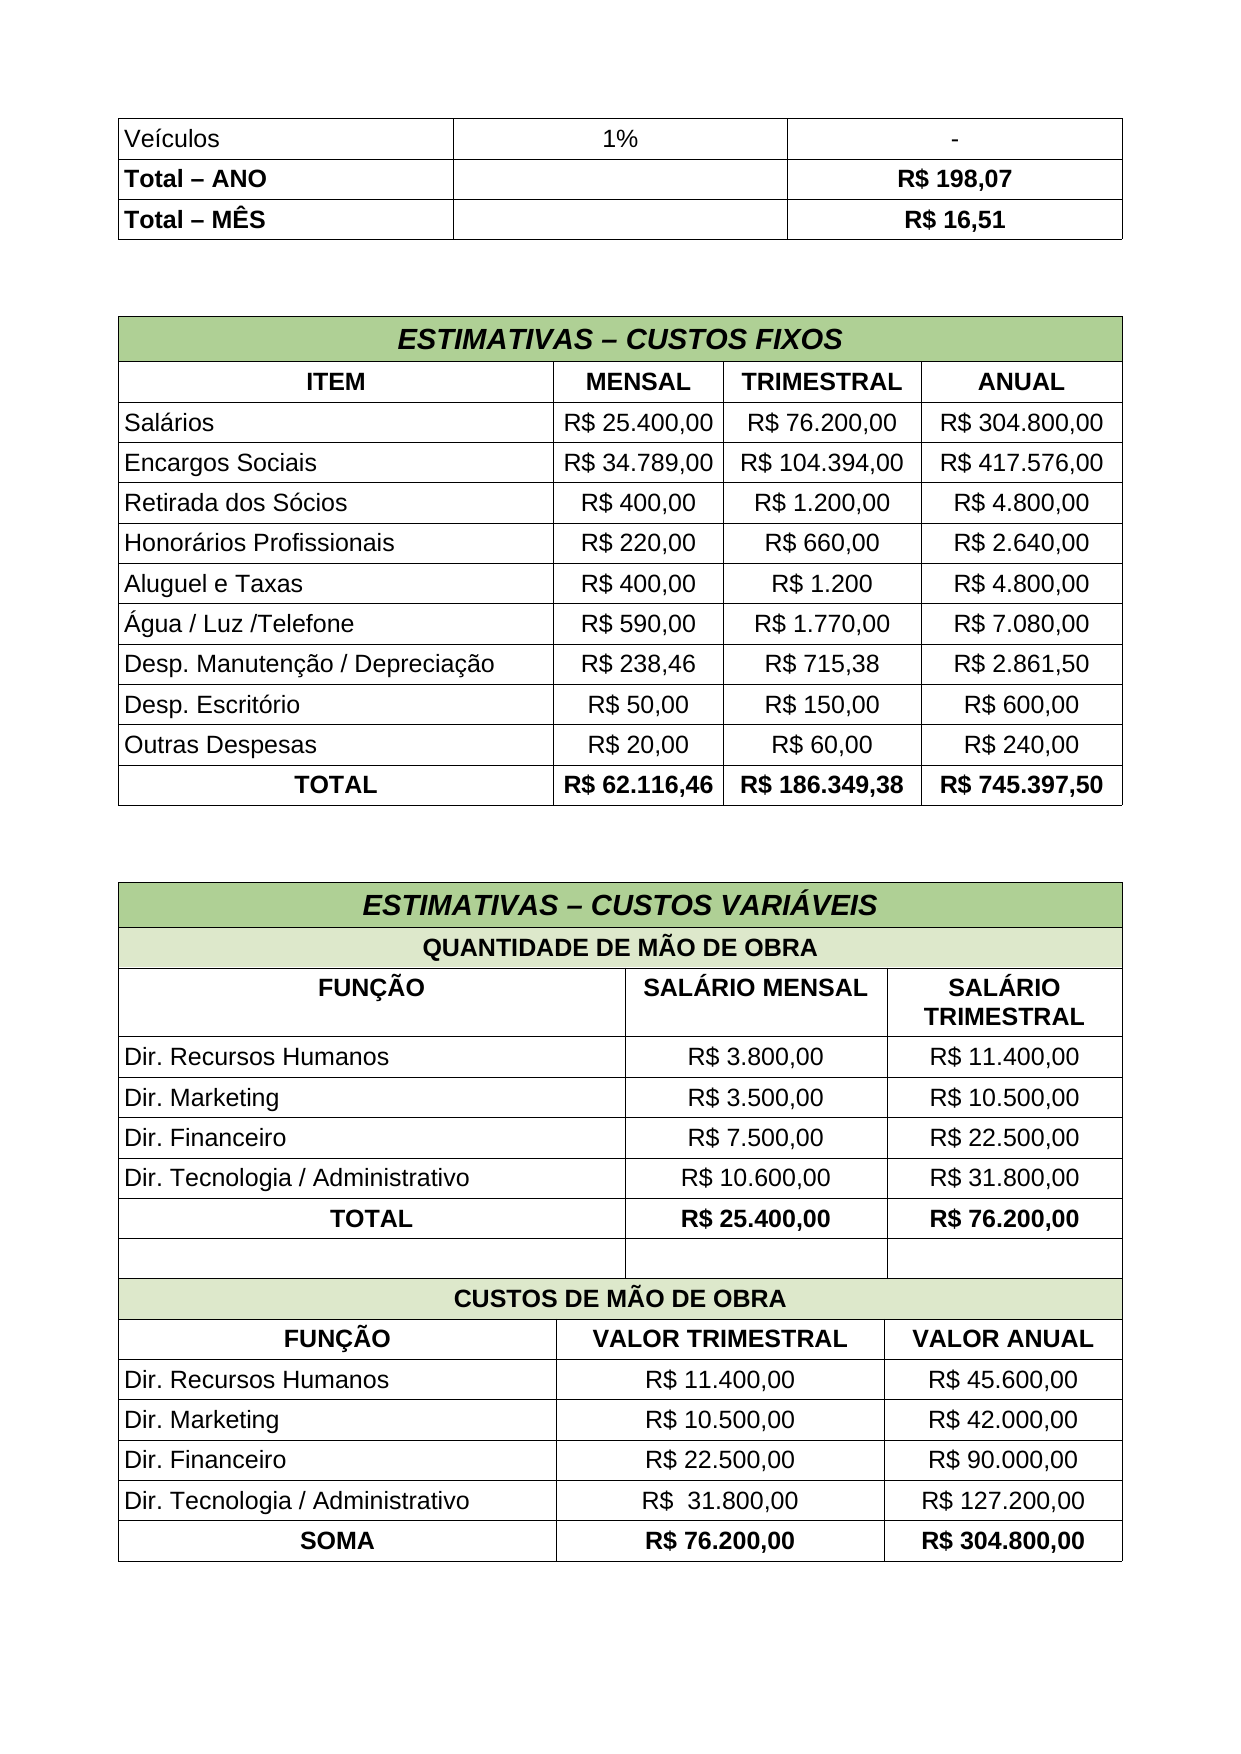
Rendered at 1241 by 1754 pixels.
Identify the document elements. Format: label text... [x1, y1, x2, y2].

table_cell R$ 400,00 [554, 564, 723, 603]
table_cell R$ 3.800,00 [626, 1037, 887, 1077]
table_cell R$ 31.800,00 [888, 1159, 1122, 1198]
table_cell R$ 3.500,00 [626, 1078, 887, 1117]
table_cell R$ 150,00 [724, 685, 921, 724]
table_cell TOTAL [119, 1199, 625, 1238]
table_cell Dir. Recursos Humanos [119, 1037, 625, 1077]
table_cell R$ 590,00 [554, 604, 723, 643]
table_cell SOMA [119, 1521, 556, 1561]
table_cell VALOR ANUAL [885, 1320, 1122, 1359]
table_cell R$ 186.349,38 [724, 766, 921, 805]
table_cell R$ 11.400,00 [888, 1037, 1122, 1077]
table_cell R$ 1.200,00 [724, 483, 921, 523]
table_cell R$ 42.000,00 [885, 1400, 1122, 1439]
table_cell Dir. Marketing [119, 1078, 625, 1117]
table_cell Encargos Sociais [119, 443, 553, 482]
table_header ESTIMATIVAS – CUSTOS VARIÁVEIS [119, 883, 1122, 927]
table_cell FUNÇÃO [119, 969, 625, 1036]
table_cell Retirada dos Sócios [119, 483, 553, 523]
table_cell R$ 76.200,00 [557, 1521, 884, 1561]
table_cell R$ 20,00 [554, 725, 723, 764]
table_cell R$ 22.500,00 [557, 1441, 884, 1480]
table_cell ANUAL [922, 362, 1122, 402]
table_cell Dir. Recursos Humanos [119, 1360, 556, 1399]
table_cell R$ 240,00 [922, 725, 1122, 764]
table_cell MENSAL [554, 362, 723, 402]
table_cell R$ 2.861,50 [922, 645, 1122, 684]
table_cell FUNÇÃO [119, 1320, 556, 1359]
table_cell R$ 400,00 [554, 483, 723, 523]
table_cell Total – MÊS [119, 200, 453, 239]
table_cell R$ 10.500,00 [888, 1078, 1122, 1117]
table_header ESTIMATIVAS – CUSTOS FIXOS [119, 317, 1122, 361]
table_cell R$ 7.500,00 [626, 1118, 887, 1157]
table_cell R$ 198,07 [788, 160, 1122, 199]
table_cell [626, 1239, 887, 1278]
table_cell Honorários Profissionais [119, 524, 553, 563]
table_cell R$ 90.000,00 [885, 1441, 1122, 1480]
table_cell R$ 304.800,00 [885, 1521, 1122, 1561]
table_cell R$ 238,46 [554, 645, 723, 684]
table_cell R$ 417.576,00 [922, 443, 1122, 482]
table_cell R$ 10.600,00 [626, 1159, 887, 1198]
table_cell R$ 660,00 [724, 524, 921, 563]
table_cell Desp. Manutenção / Depreciação [119, 645, 553, 684]
table_cell R$ 31.800,00 [557, 1481, 884, 1520]
table_cell R$ 600,00 [922, 685, 1122, 724]
table_cell CUSTOS DE MÃO DE OBRA [119, 1279, 1122, 1319]
table_cell R$ 4.800,00 [922, 483, 1122, 523]
table_cell R$ 715,38 [724, 645, 921, 684]
table_cell R$ 22.500,00 [888, 1118, 1122, 1157]
table_cell ITEM [119, 362, 553, 402]
table_cell Aluguel e Taxas [119, 564, 553, 603]
table_cell Dir. Financeiro [119, 1441, 556, 1480]
table_cell Salários [119, 403, 553, 442]
table_cell TRIMESTRAL [724, 362, 921, 402]
table_cell R$ 76.200,00 [888, 1199, 1122, 1238]
table_cell R$ 1.770,00 [724, 604, 921, 643]
table_cell R$ 76.200,00 [724, 403, 921, 442]
table_cell 1% [454, 119, 787, 158]
table_cell [888, 1239, 1122, 1278]
table_cell [119, 1239, 625, 1278]
table_cell SALÁRIO MENSAL [626, 969, 887, 1036]
table_cell VALOR TRIMESTRAL [557, 1320, 884, 1359]
table_cell Dir. Tecnologia / Administrativo [119, 1481, 556, 1520]
table_cell Desp. Escritório [119, 685, 553, 724]
table_cell R$ 745.397,50 [922, 766, 1122, 805]
table_cell R$ 11.400,00 [557, 1360, 884, 1399]
table_cell R$ 45.600,00 [885, 1360, 1122, 1399]
table_cell [454, 160, 787, 199]
table_cell R$ 127.200,00 [885, 1481, 1122, 1520]
table_cell Dir. Tecnologia / Administrativo [119, 1159, 625, 1198]
table_cell R$ 25.400,00 [554, 403, 723, 442]
table_cell R$ 7.080,00 [922, 604, 1122, 643]
table_cell Dir. Marketing [119, 1400, 556, 1439]
table_cell [454, 200, 787, 239]
table_cell R$ 2.640,00 [922, 524, 1122, 563]
table_cell R$ 16,51 [788, 200, 1122, 239]
table_cell Água / Luz /Telefone [119, 604, 553, 643]
table_cell Outras Despesas [119, 725, 553, 764]
table_cell Dir. Financeiro [119, 1118, 625, 1157]
table_cell R$ 25.400,00 [626, 1199, 887, 1238]
table_cell Veículos [119, 119, 453, 158]
table_cell Total – ANO [119, 160, 453, 199]
table_cell R$ 220,00 [554, 524, 723, 563]
table_cell R$ 60,00 [724, 725, 921, 764]
table_cell R$ 10.500,00 [557, 1400, 884, 1439]
table_cell R$ 104.394,00 [724, 443, 921, 482]
table_cell R$ 50,00 [554, 685, 723, 724]
table_cell R$ 34.789,00 [554, 443, 723, 482]
table_cell QUANTIDADE DE MÃO DE OBRA [119, 928, 1122, 967]
table_cell TOTAL [119, 766, 553, 805]
table_cell R$ 1.200 [724, 564, 921, 603]
table_cell R$ 304.800,00 [922, 403, 1122, 442]
table_cell R$ 4.800,00 [922, 564, 1122, 603]
table_cell SALÁRIO TRIMESTRAL [888, 969, 1122, 1036]
table_cell - [788, 119, 1122, 158]
table_cell R$ 62.116,46 [554, 766, 723, 805]
